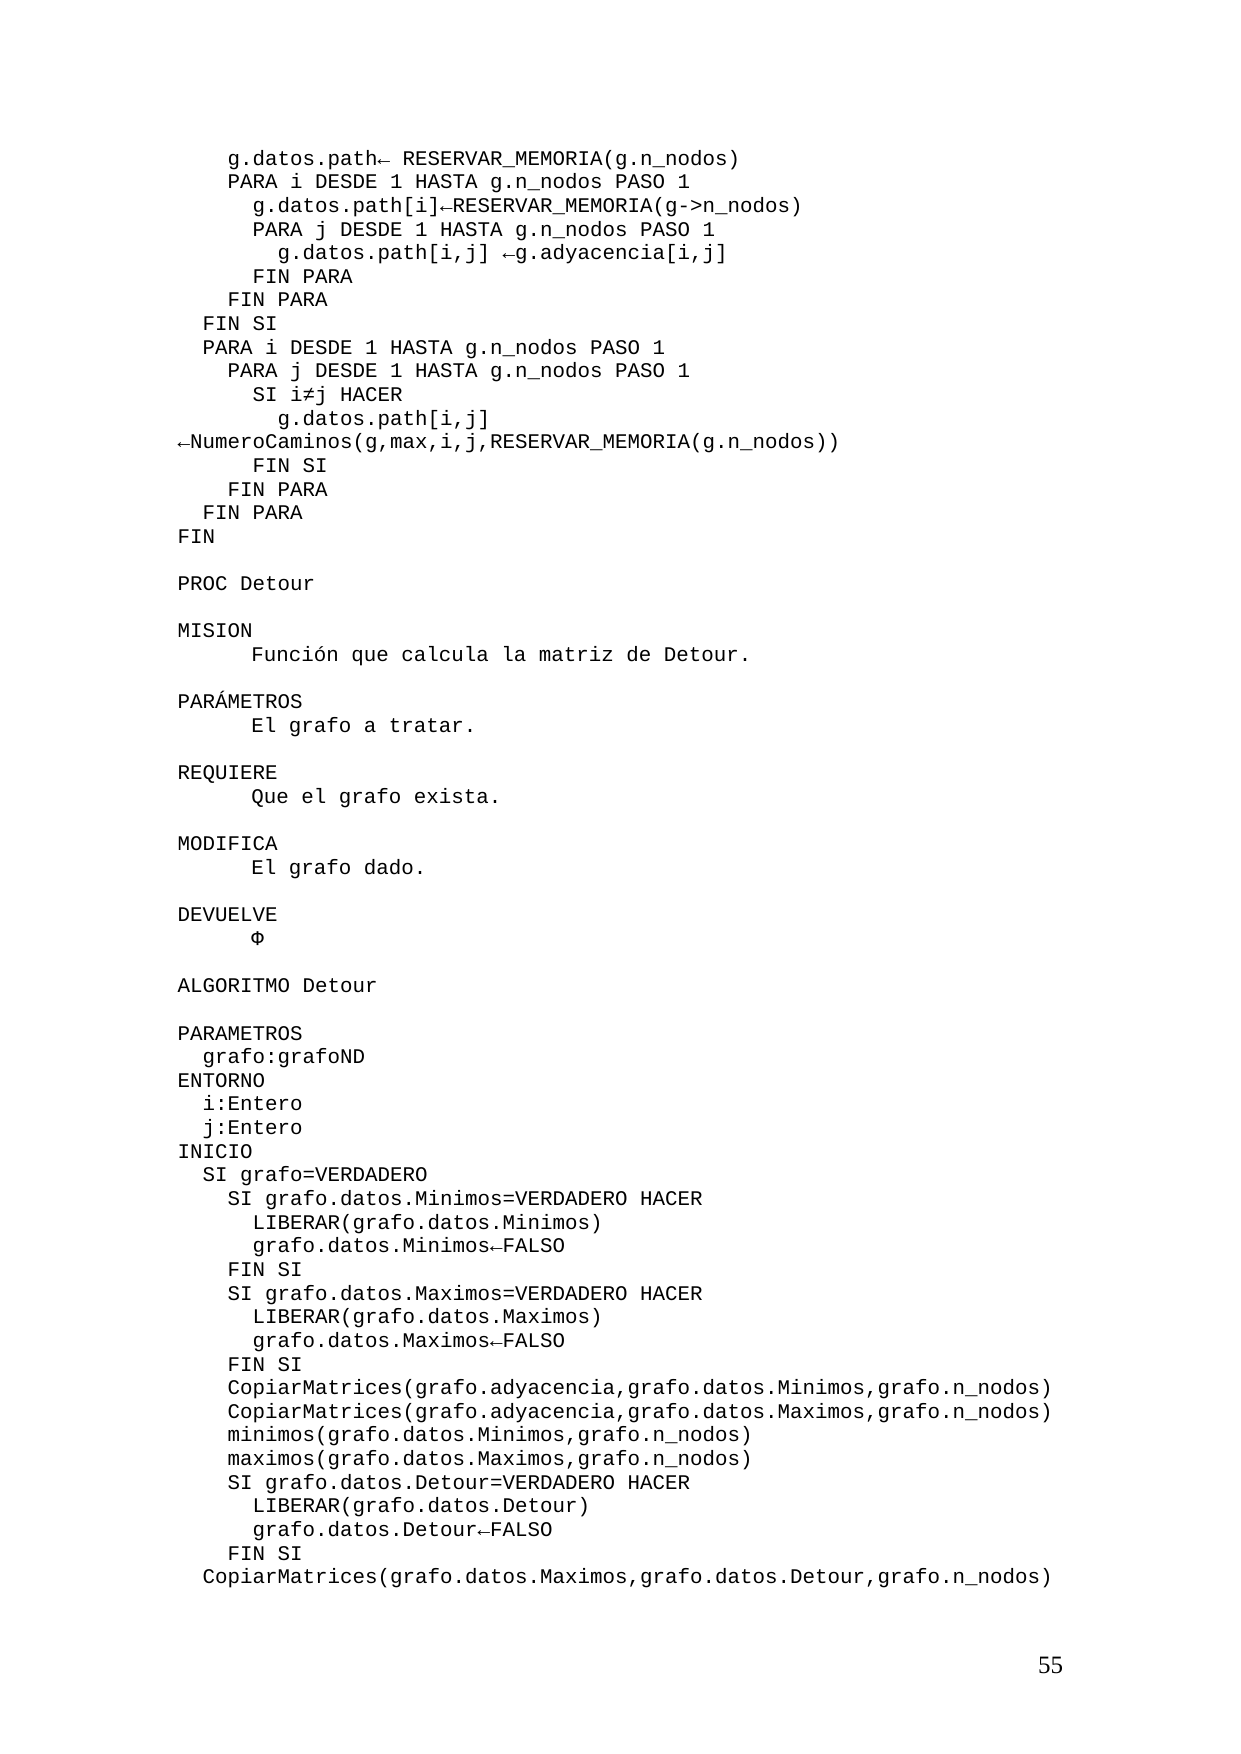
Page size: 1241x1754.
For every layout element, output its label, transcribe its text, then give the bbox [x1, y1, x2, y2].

text ALGORITMO Detour [177, 975, 1063, 999]
text g.datos.path← RESERVAR_MEMORIA(g.n_nodos) [177, 148, 1063, 171]
text CopiarMatrices(grafo.adyacencia,grafo.datos.Minimos,grafo.n_nodos) [177, 1377, 1063, 1401]
text El grafo a tratar. [177, 715, 1063, 739]
text FIN SI [177, 1353, 1063, 1377]
text MISION [177, 621, 1063, 644]
text Φ [177, 928, 1063, 952]
text FIN PARA [177, 289, 1063, 313]
text i:Entero [177, 1093, 1063, 1117]
text PARAMETROS [177, 1022, 1063, 1046]
text LIBERAR(grafo.datos.Detour) [177, 1495, 1063, 1519]
text SI grafo.datos.Minimos=VERDADERO HACER [177, 1188, 1063, 1212]
text PARA j DESDE 1 HASTA g.n_nodos PASO 1 [177, 360, 1063, 384]
text FIN PARA [177, 266, 1063, 289]
text PARA i DESDE 1 HASTA g.n_nodos PASO 1 [177, 171, 1063, 195]
text FIN PARA [177, 502, 1063, 526]
text Que el grafo exista. [177, 786, 1063, 810]
text LIBERAR(grafo.datos.Minimos) [177, 1212, 1063, 1235]
text REQUIERE [177, 762, 1063, 786]
text PROC Detour [177, 573, 1063, 597]
text SI grafo.datos.Detour=VERDADERO HACER [177, 1472, 1063, 1495]
text g.datos.path[i]←RESERVAR_MEMORIA(g->n_nodos) [177, 195, 1063, 218]
text grafo.datos.Maximos←FALSO [177, 1330, 1063, 1353]
text DEVUELVE [177, 904, 1063, 928]
text maximos(grafo.datos.Maximos,grafo.n_nodos) [177, 1448, 1063, 1472]
text FIN SI [177, 455, 1063, 479]
text CopiarMatrices(grafo.adyacencia,grafo.datos.Maximos,grafo.n_nodos) [177, 1401, 1063, 1424]
text g.datos.path[i,j] ←g.adyacencia[i,j] [177, 242, 1063, 266]
text El grafo dado. [177, 857, 1063, 881]
text g.datos.path[i,j] ←NumeroCaminos(g,max,i,j,RESERVAR_MEMORIA(g.n_nodos)) [177, 408, 1063, 455]
text Función que calcula la matriz de Detour. [177, 644, 1063, 668]
text grafo.datos.Detour←FALSO [177, 1519, 1063, 1543]
text grafo.datos.Minimos←FALSO [177, 1235, 1063, 1259]
text FIN PARA [177, 479, 1063, 502]
text LIBERAR(grafo.datos.Maximos) [177, 1306, 1063, 1330]
text PARA i DESDE 1 HASTA g.n_nodos PASO 1 [177, 337, 1063, 360]
text INICIO [177, 1141, 1063, 1164]
text SI grafo=VERDADERO [177, 1164, 1063, 1188]
text SI i≠j HACER [177, 384, 1063, 408]
text FIN SI [177, 313, 1063, 337]
text grafo:grafoND [177, 1046, 1063, 1070]
text SI grafo.datos.Maximos=VERDADERO HACER [177, 1283, 1063, 1306]
text FIN SI [177, 1543, 1063, 1566]
text FIN [177, 526, 1063, 549]
text FIN SI [177, 1259, 1063, 1283]
text j:Entero [177, 1117, 1063, 1141]
text CopiarMatrices(grafo.datos.Maximos,grafo.datos.Detour,grafo.n_nodos) [177, 1566, 1063, 1590]
text PARA j DESDE 1 HASTA g.n_nodos PASO 1 [177, 218, 1063, 242]
text minimos(grafo.datos.Minimos,grafo.n_nodos) [177, 1424, 1063, 1448]
text PARÁMETROS [177, 691, 1063, 715]
text ENTORNO [177, 1070, 1063, 1093]
text MODIFICA [177, 833, 1063, 857]
